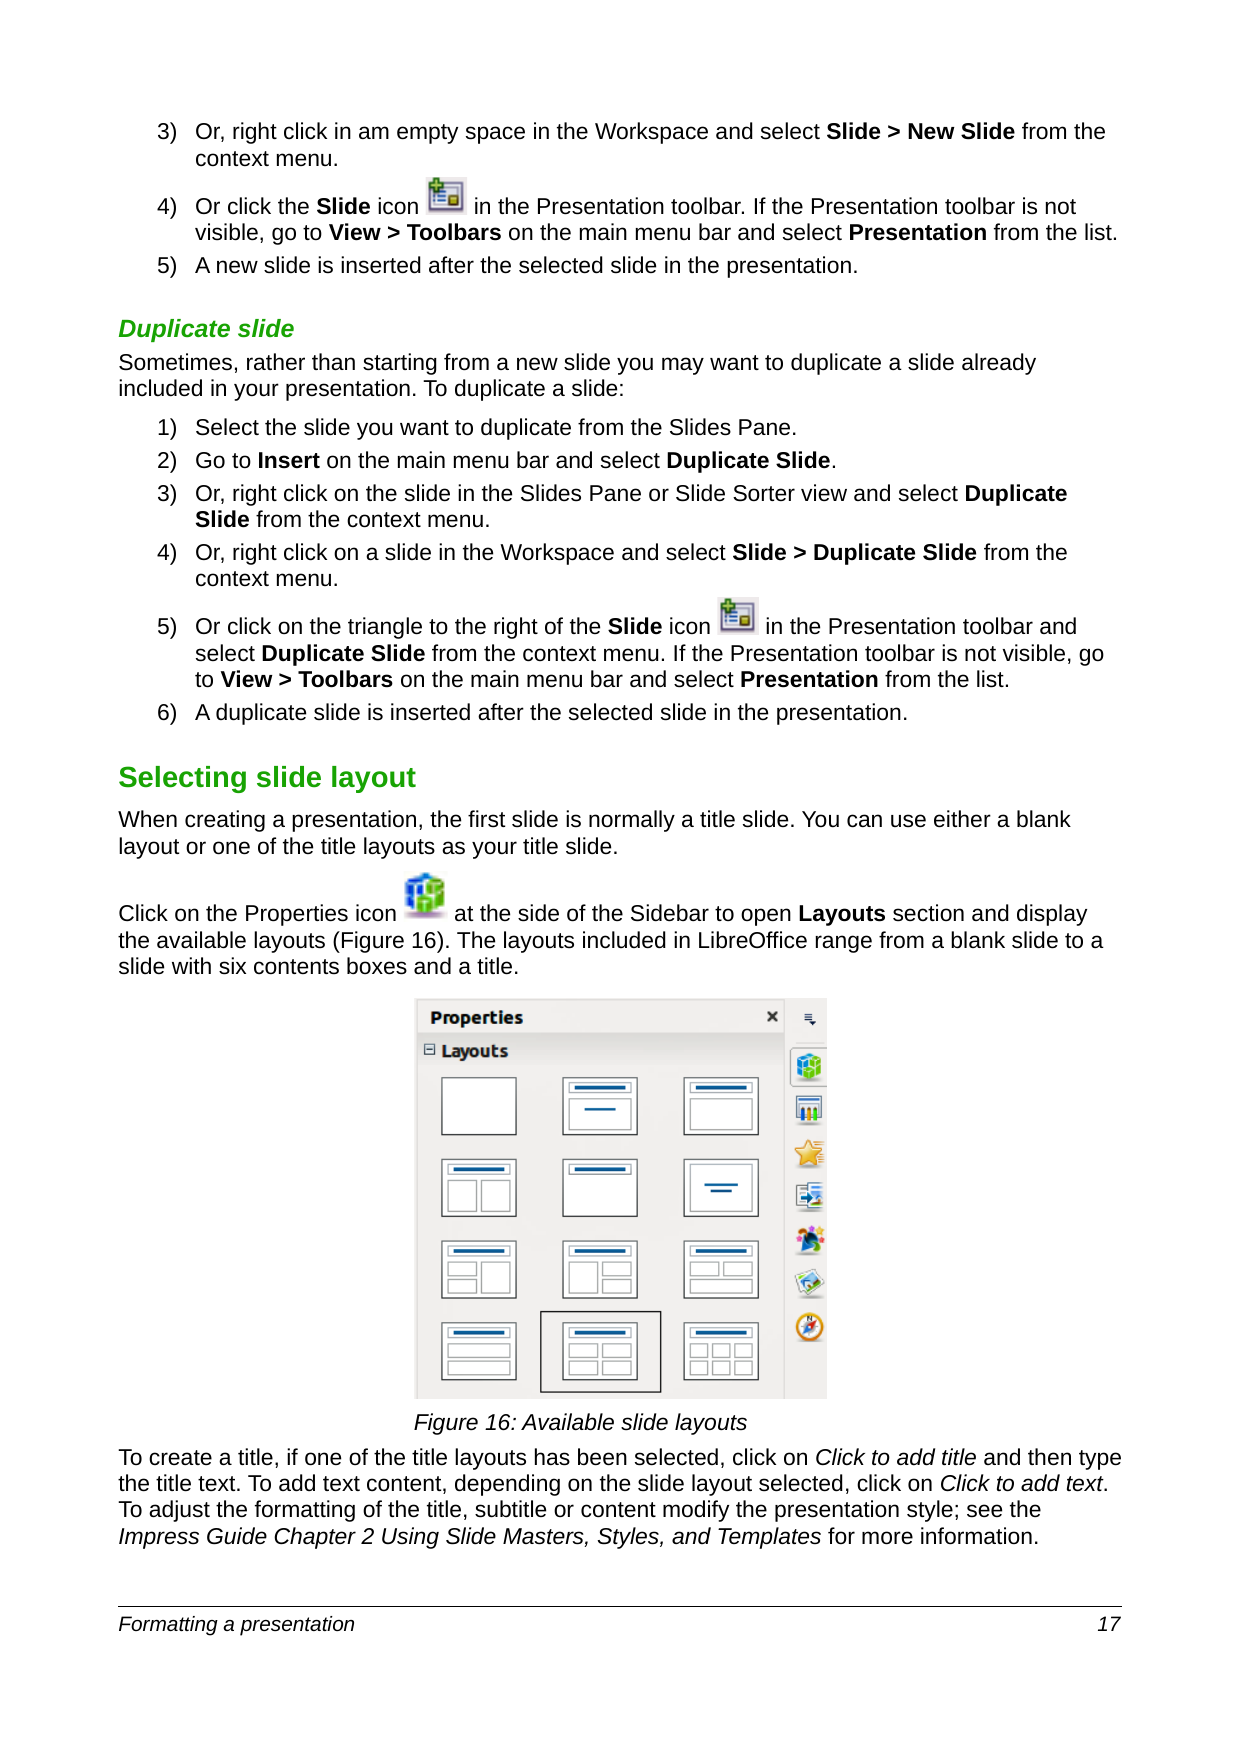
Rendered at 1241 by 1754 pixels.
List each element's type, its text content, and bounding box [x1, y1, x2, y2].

text Figure 16: Available slide layouts [413, 1409, 827, 1435]
list A new slide is inserted after the selected slide in the presentation. [177, 252, 1122, 278]
list Go to Insert on the main menu bar and select Duplicate Slide. [177, 447, 1122, 473]
list Or, right click in am empty space in the Workspace and select Slide > New Slide from the context menu. [177, 118, 1122, 171]
list Or click on the triangle to the right of the Slide icon in the Presentation toolbar and select Duplicate Slide from the context menu. If the Presentation toolbar is not visible, go to View > Toolbars on the main menu bar and select Presentation from the list. [177, 597, 1122, 692]
text When creating a presentation, the first slide is normally a title slide. You can use either a blank layout or one of the title layouts as your title slide. [118, 806, 1122, 859]
picture [413, 998, 827, 1399]
list Or, right click on the slide in the Slides Pane or Slide Sorter view and select Duplicate Slide from the context menu. [177, 479, 1122, 532]
subtitle Duplicate slide [118, 314, 1122, 343]
picture [717, 597, 759, 635]
list Or click the Slide icon in the Presentation toolbar. If the Presentation toolbar is not visible, go to View > Toolbars on the main menu bar and select Presentation from the list. [177, 177, 1122, 246]
list A duplicate slide is inserted after the selected slide in the presentation. [177, 699, 1122, 725]
subtitle Selecting slide layout [118, 761, 1122, 794]
list Or, right click on a slide in the Workspace and select Slide > Duplicate Slide from the context menu. [177, 538, 1122, 591]
picture [403, 871, 448, 922]
picture [425, 177, 468, 215]
text Click on the Properties icon at the side of the Sidebar to open Layouts section and display the available layouts (Figure 16). The layouts included in LibreOffice range from a blank slide to a slide with six contents boxes and a title. [118, 872, 1122, 979]
text To create a title, if one of the title layouts has been selected, click on Click to add title and then type the title text. To add text content, depending on the slide layout selected, click on Click to add text. To adjust the formatting of the title, subtitle or content modify the presentation style; see the Impress Guide Chapter 2 Using Slide Masters, Styles, and Templates for more information. [118, 1444, 1122, 1549]
text Sometimes, rather than starting from a new slide you may want to duplicate a slide already included in your presentation. To duplicate a slide: [118, 349, 1122, 402]
list Select the slide you want to duplicate from the Slides Pane. [177, 414, 1122, 441]
